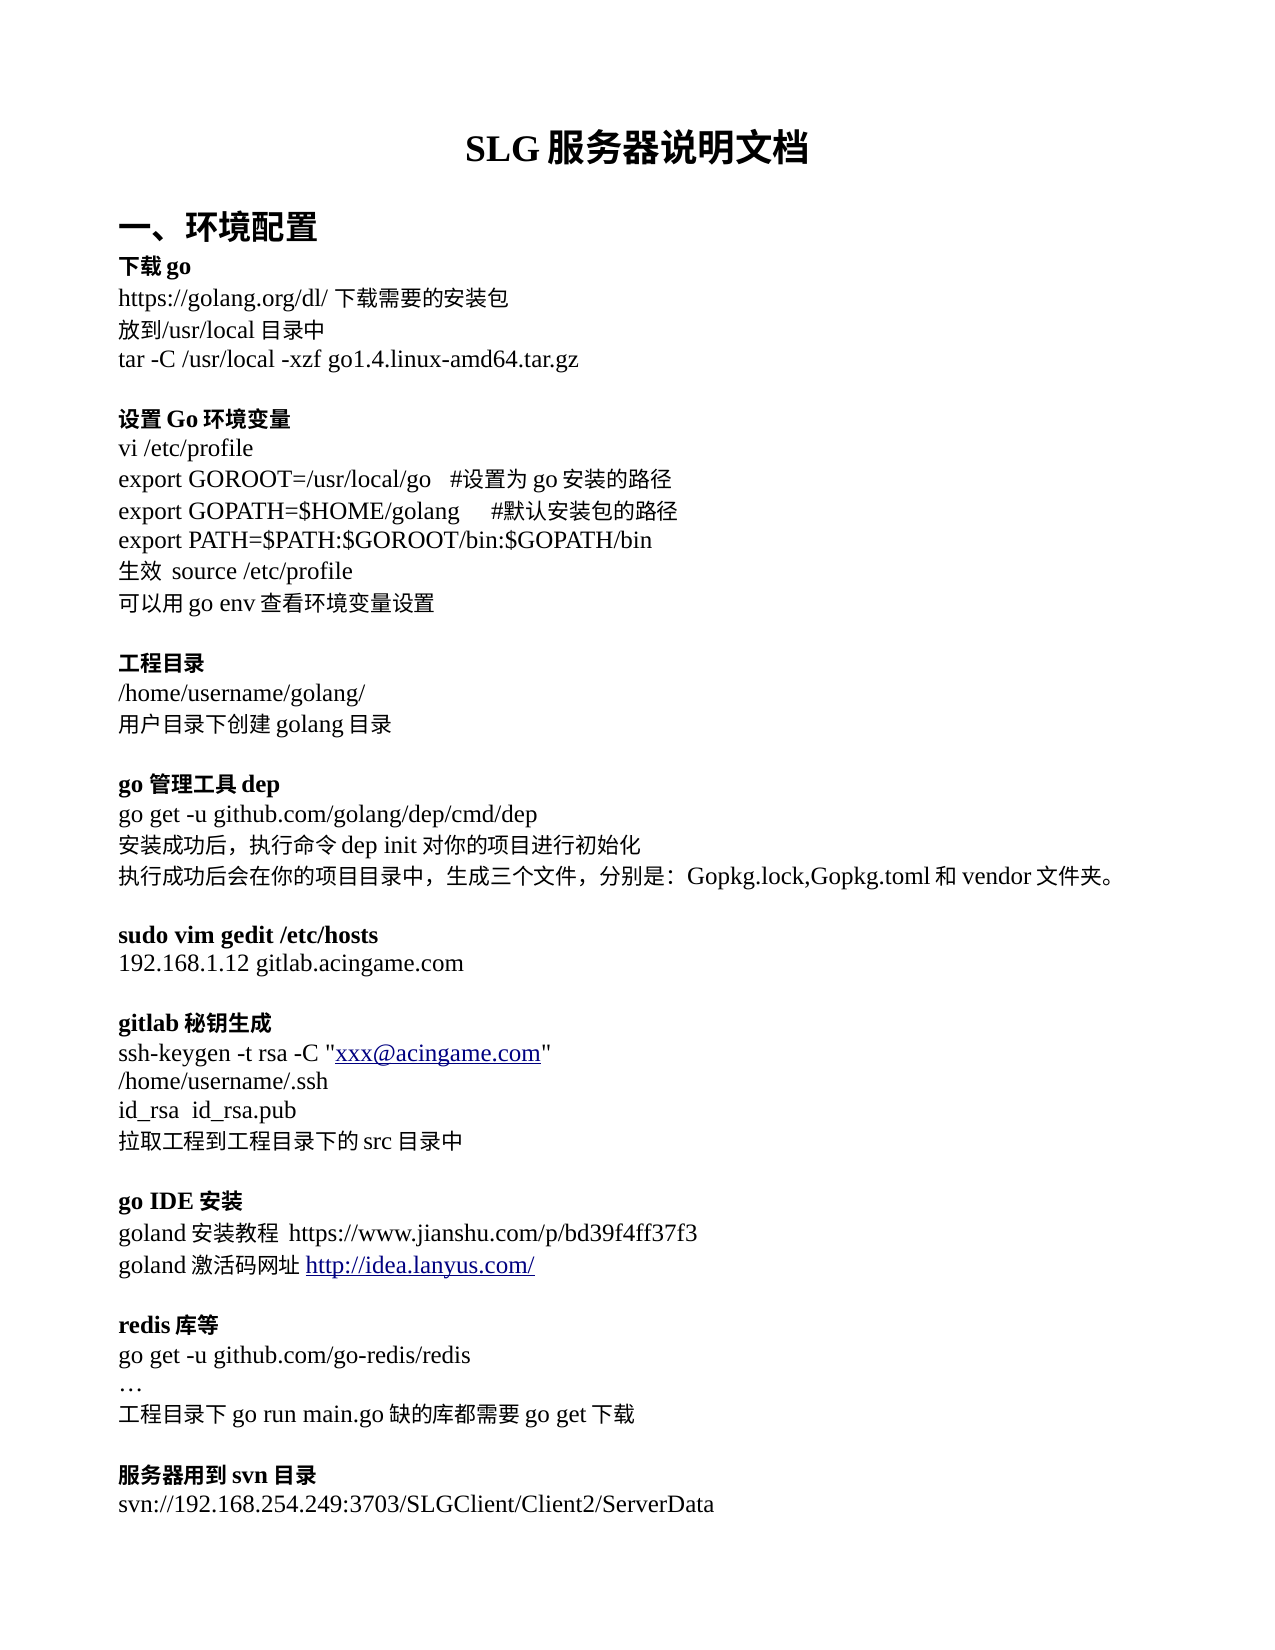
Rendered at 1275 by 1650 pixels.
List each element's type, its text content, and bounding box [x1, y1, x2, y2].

text ssh-keygen -t rsa -C "xxx@acingame.com" [118, 1038, 1157, 1066]
text 拉取工程到工程目录下的src目录中 [118, 1124, 1157, 1156]
text 放到/usr/local目录中 [118, 313, 1157, 344]
text 生效 source /etc/profile [118, 554, 1157, 586]
text tar -C /usr/local -xzf go1.4.linux-amd64.tar.gz [118, 344, 1157, 373]
text 服务器用到svn目录 [118, 1458, 1157, 1489]
text export PATH=$PATH:$GOROOT/bin:$GOPATH/bin [118, 526, 1157, 554]
text /home/username/golang/ [118, 678, 1157, 707]
text 工程目录 [118, 646, 1157, 678]
text vi /etc/profile [118, 433, 1157, 462]
text https://golang.org/dl/ 下载需要的安装包 [118, 281, 1157, 313]
text 一、环境配置 [118, 201, 1157, 249]
text export GOPATH=$HOME/golang #默认安装包的路径 [118, 494, 1157, 526]
text export GOROOT=/usr/local/go #设置为go安装的路径 [118, 462, 1157, 494]
text 用户目录下创建golang目录 [118, 707, 1157, 738]
text 执行成功后会在你的项目目录中，生成三个文件，分别是：Gopkg.lock,Gopkg.toml和vendor文件夹。 [118, 859, 1157, 891]
text /home/username/.ssh [118, 1066, 1157, 1095]
text 安装成功后，执行命令dep init对你的项目进行初始化 [118, 828, 1157, 859]
text goland激活码网址 http://idea.lanyus.com/ [118, 1248, 1157, 1279]
text go 管理工具dep [118, 767, 1157, 799]
text 设置Go环境变量 [118, 402, 1157, 433]
text SLG服务器说明文档 [118, 118, 1157, 172]
text 192.168.1.12 gitlab.acingame.com [118, 948, 1157, 977]
text goland安装教程 https://www.jianshu.com/p/bd39f4ff37f3 [118, 1216, 1157, 1248]
text go get -u github.com/golang/dep/cmd/dep [118, 799, 1157, 828]
text … [118, 1368, 1157, 1397]
text svn://192.168.254.249:3703/SLGClient/Client2/ServerData [118, 1489, 1157, 1518]
text id_rsa id_rsa.pub [118, 1095, 1157, 1124]
text go IDE安装 [118, 1184, 1157, 1216]
text sudo vim gedit /etc/hosts [118, 920, 1157, 948]
text 可以用go env查看环境变量设置 [118, 586, 1157, 618]
text redis库等 [118, 1308, 1157, 1340]
text gitlab秘钥生成 [118, 1006, 1157, 1038]
text 下载go [118, 249, 1157, 281]
text 工程目录下go run main.go缺的库都需要go get下载 [118, 1397, 1157, 1429]
text go get -u github.com/go-redis/redis [118, 1340, 1157, 1368]
